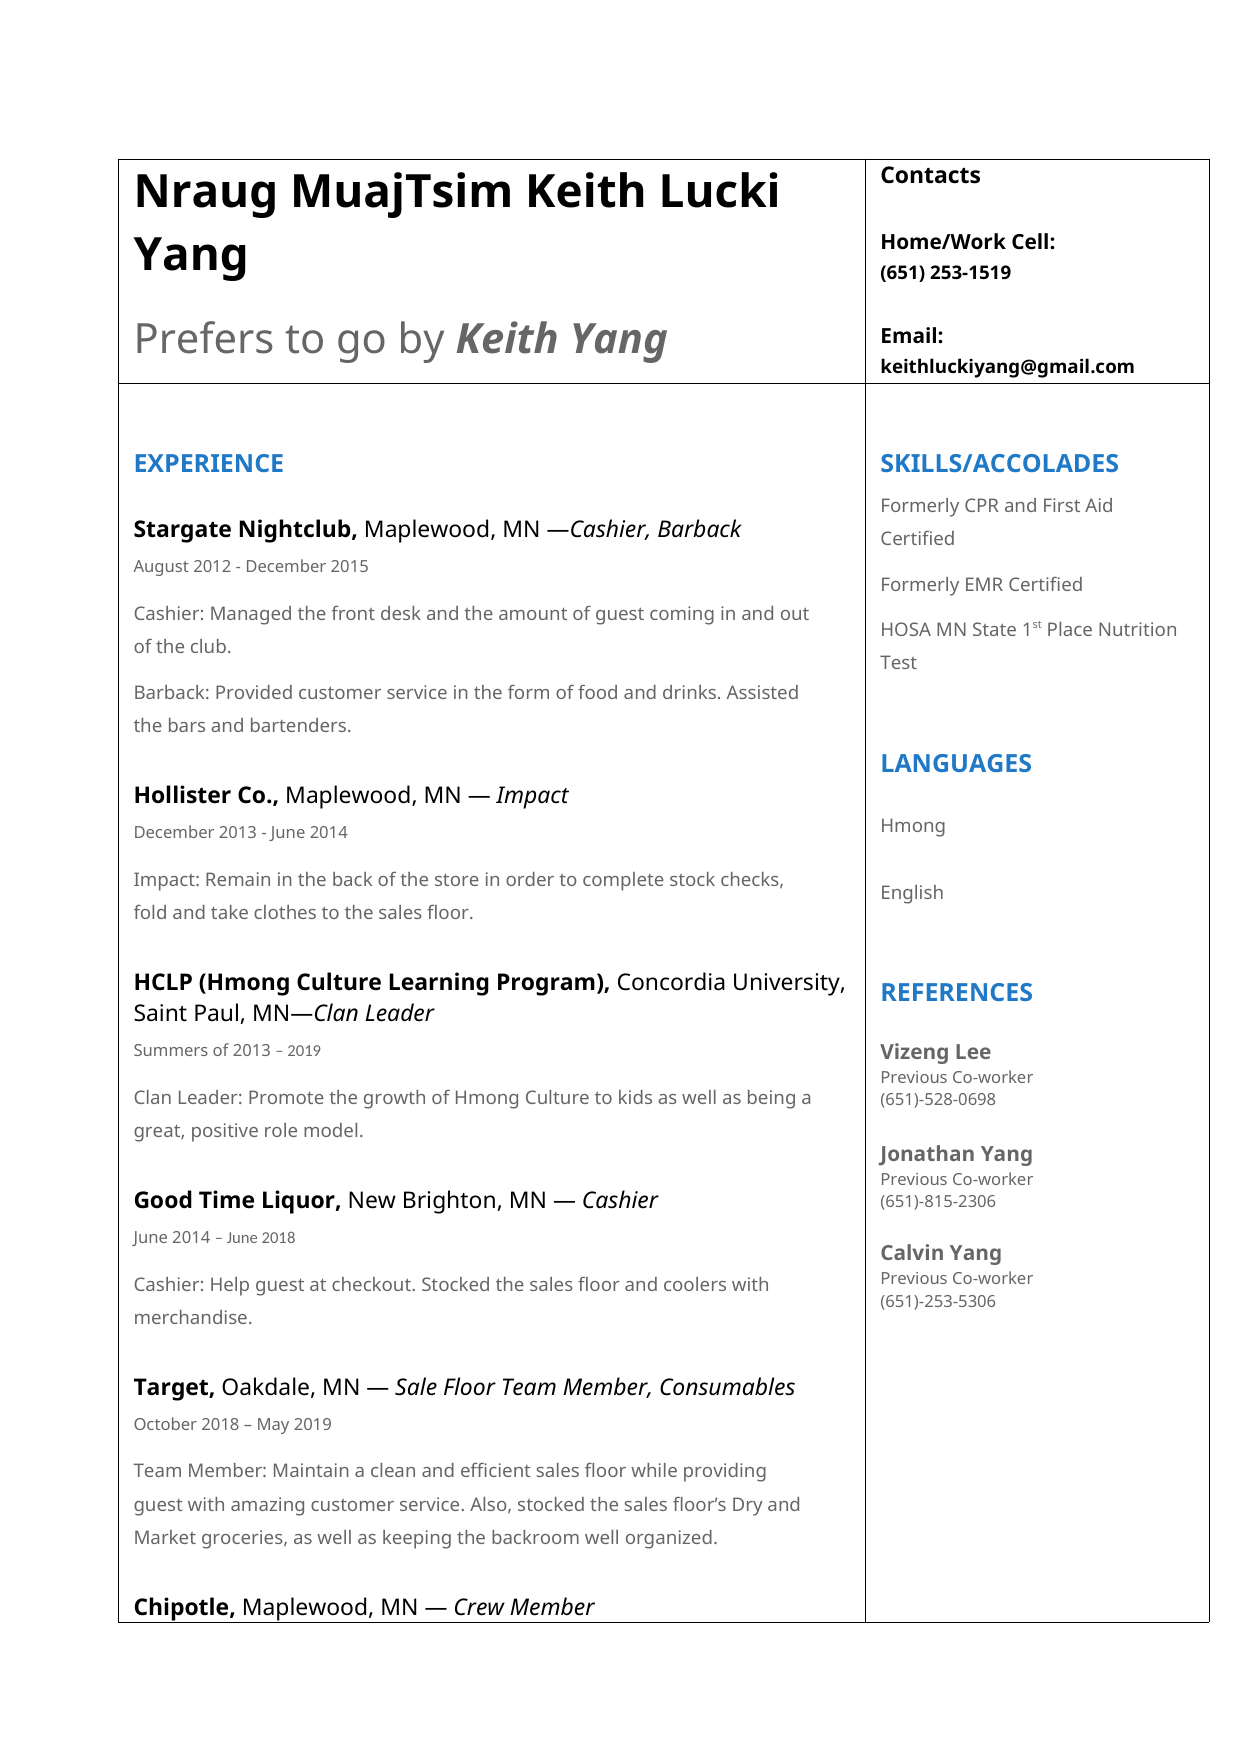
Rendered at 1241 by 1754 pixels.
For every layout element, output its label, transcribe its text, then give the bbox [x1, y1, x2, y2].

table_cell SKILLS/ACCOLADES Formerly CPR and First Aid Certified Formerly EMR Certified HOSA MN State 1st Place Nutrition Test LANGUAGES Hmong English REFERENCES Vizeng Lee Previous Co-worker (651)-528-0698 Jonathan Yang Previous Co-worker (651)-815-2306 Calvin Yang Previous Co-worker (651)-253-5306 [866, 384, 1209, 1622]
table_cell EXPERIENCE Stargate Nightclub, Maplewood, MN —Cashier, Barback August 2012 - December 2015 Cashier: Managed the front desk and the amount of guest coming in and out of the club. Barback: Provided customer service in the form of food and drinks. Assisted the bars and bartenders. Hollister Co., Maplewood, MN — Impact December 2013 - June 2014 Impact: Remain in the back of the store in order to complete stock checks, fold and take clothes to the sales floor. HCLP (Hmong Culture Learning Program), Concordia University, Saint Paul, MN—Clan Leader Summers of 2013 – 2019 Clan Leader: Promote the growth of Hmong Culture to kids as well as being a great, positive role model. Good Time Liquor, New Brighton, MN — Cashier June 2014 – June 2018 Cashier: Help guest at checkout. Stocked the sales floor and coolers with merchandise. Target, Oakdale, MN — Sale Floor Team Member, Consumables October 2018 – May 2019 Team Member: Maintain a clean and efficient sales floor while providing guest with amazing customer service. Also, stocked the sales floor’s Dry and Market groceries, as well as keeping the backroom well organized. Chipotle, Maplewood, MN — Crew Member [119, 384, 865, 1622]
table_header Nraug MuajTsim Keith Lucki Yang Prefers to go by Keith Yang [119, 160, 865, 383]
table_header Contacts Home/Work Cell: (651) 253-1519 Email: keithluckiyang@gmail.com [866, 160, 1209, 383]
